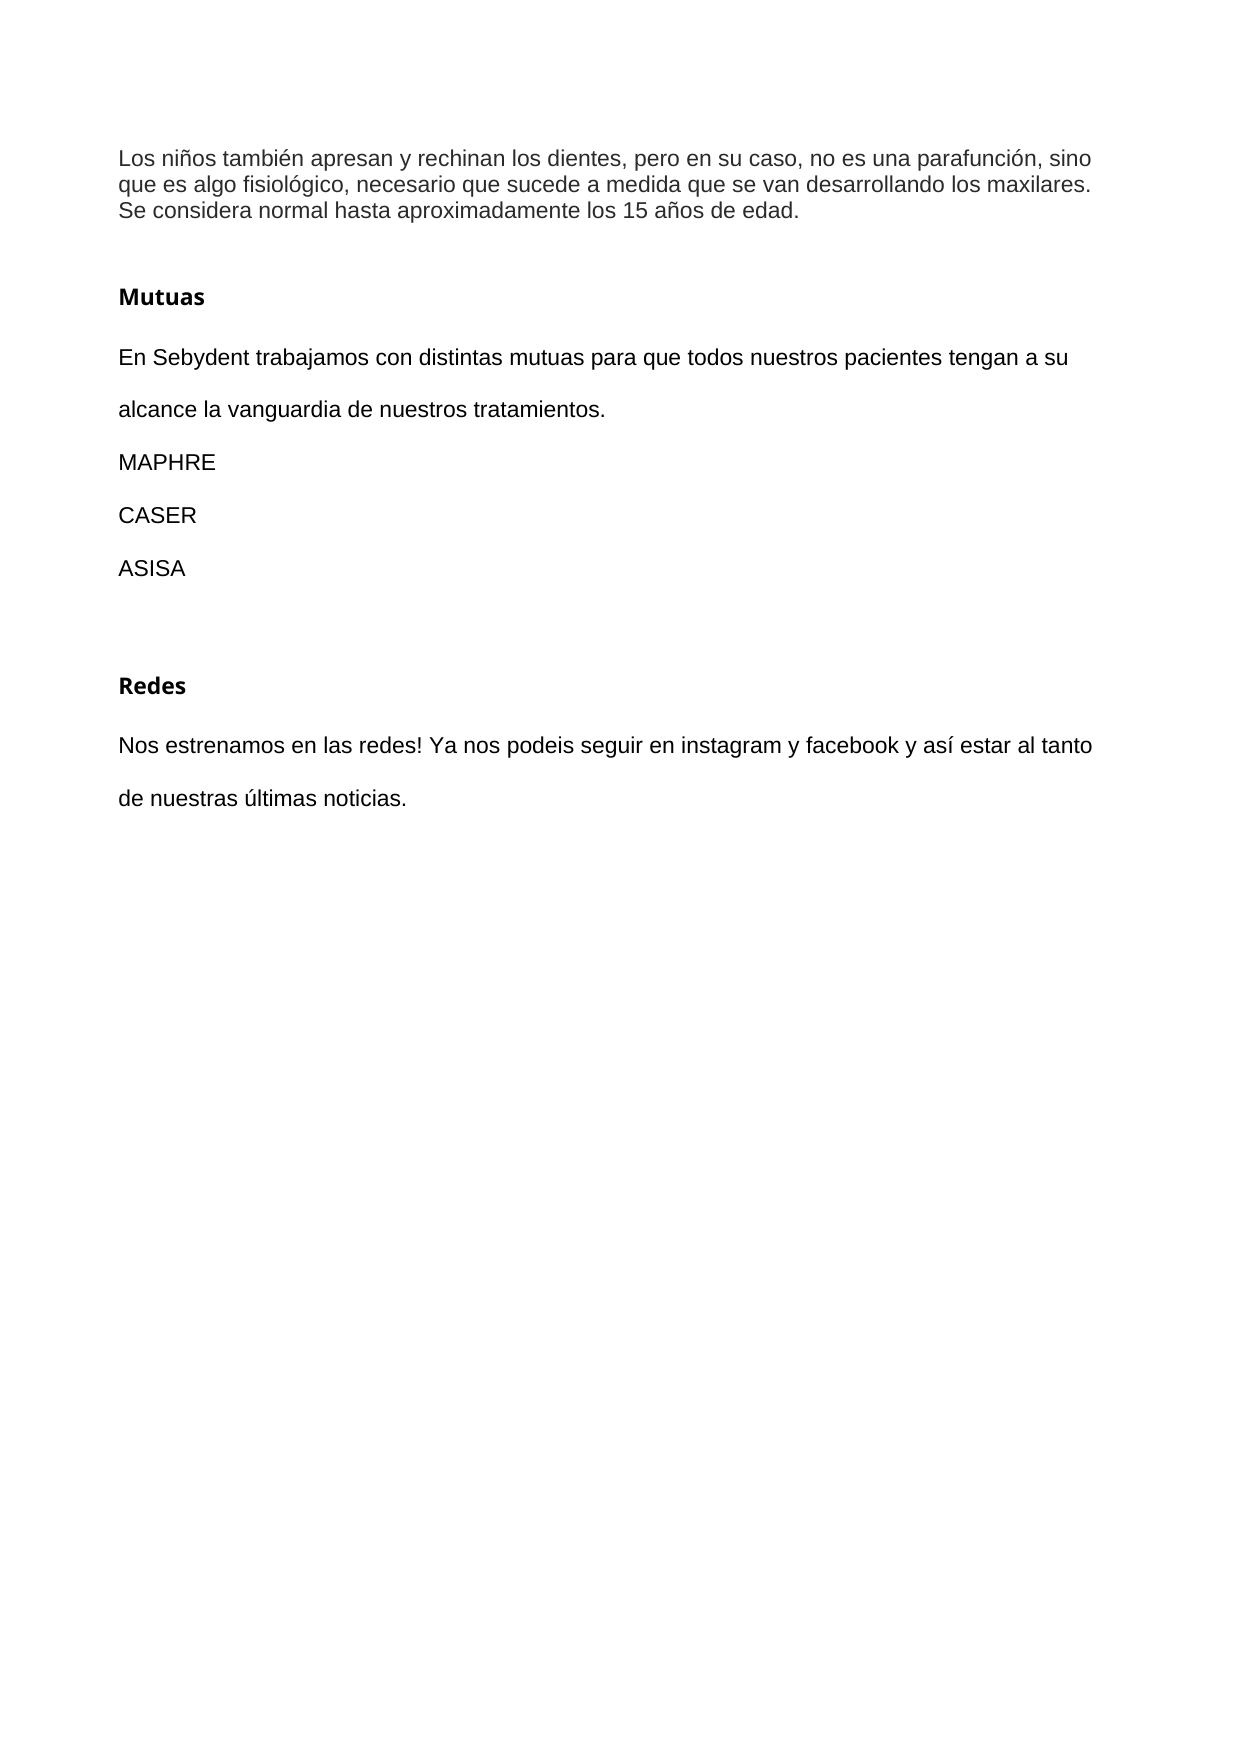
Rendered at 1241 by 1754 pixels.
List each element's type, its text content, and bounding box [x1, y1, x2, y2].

text CASER [118, 502, 1122, 528]
text Los niños también apresan y rechinan los dientes, pero en su caso, no es una parafunción, sino que es algo fisiológico, necesario que sucede a medida que se van desarrollando los maxilares. Se considera normal hasta aproximadamente los 15 años de edad. [118, 144, 1122, 223]
text Mutuas [118, 281, 1122, 312]
text MAPHRE [118, 449, 1122, 475]
text En Sebydent trabajamos con distintas mutuas para que todos nuestros pacientes tengan a su [118, 344, 1122, 370]
text Nos estrenamos en las redes! Ya nos podeis seguir en instagram y facebook y así estar al tanto [118, 732, 1122, 758]
text alcance la vanguardia de nuestros tratamientos. [118, 396, 1122, 423]
text de nuestras últimas noticias. [118, 785, 1122, 811]
text Redes [118, 670, 1122, 701]
text ASISA [118, 554, 1122, 581]
